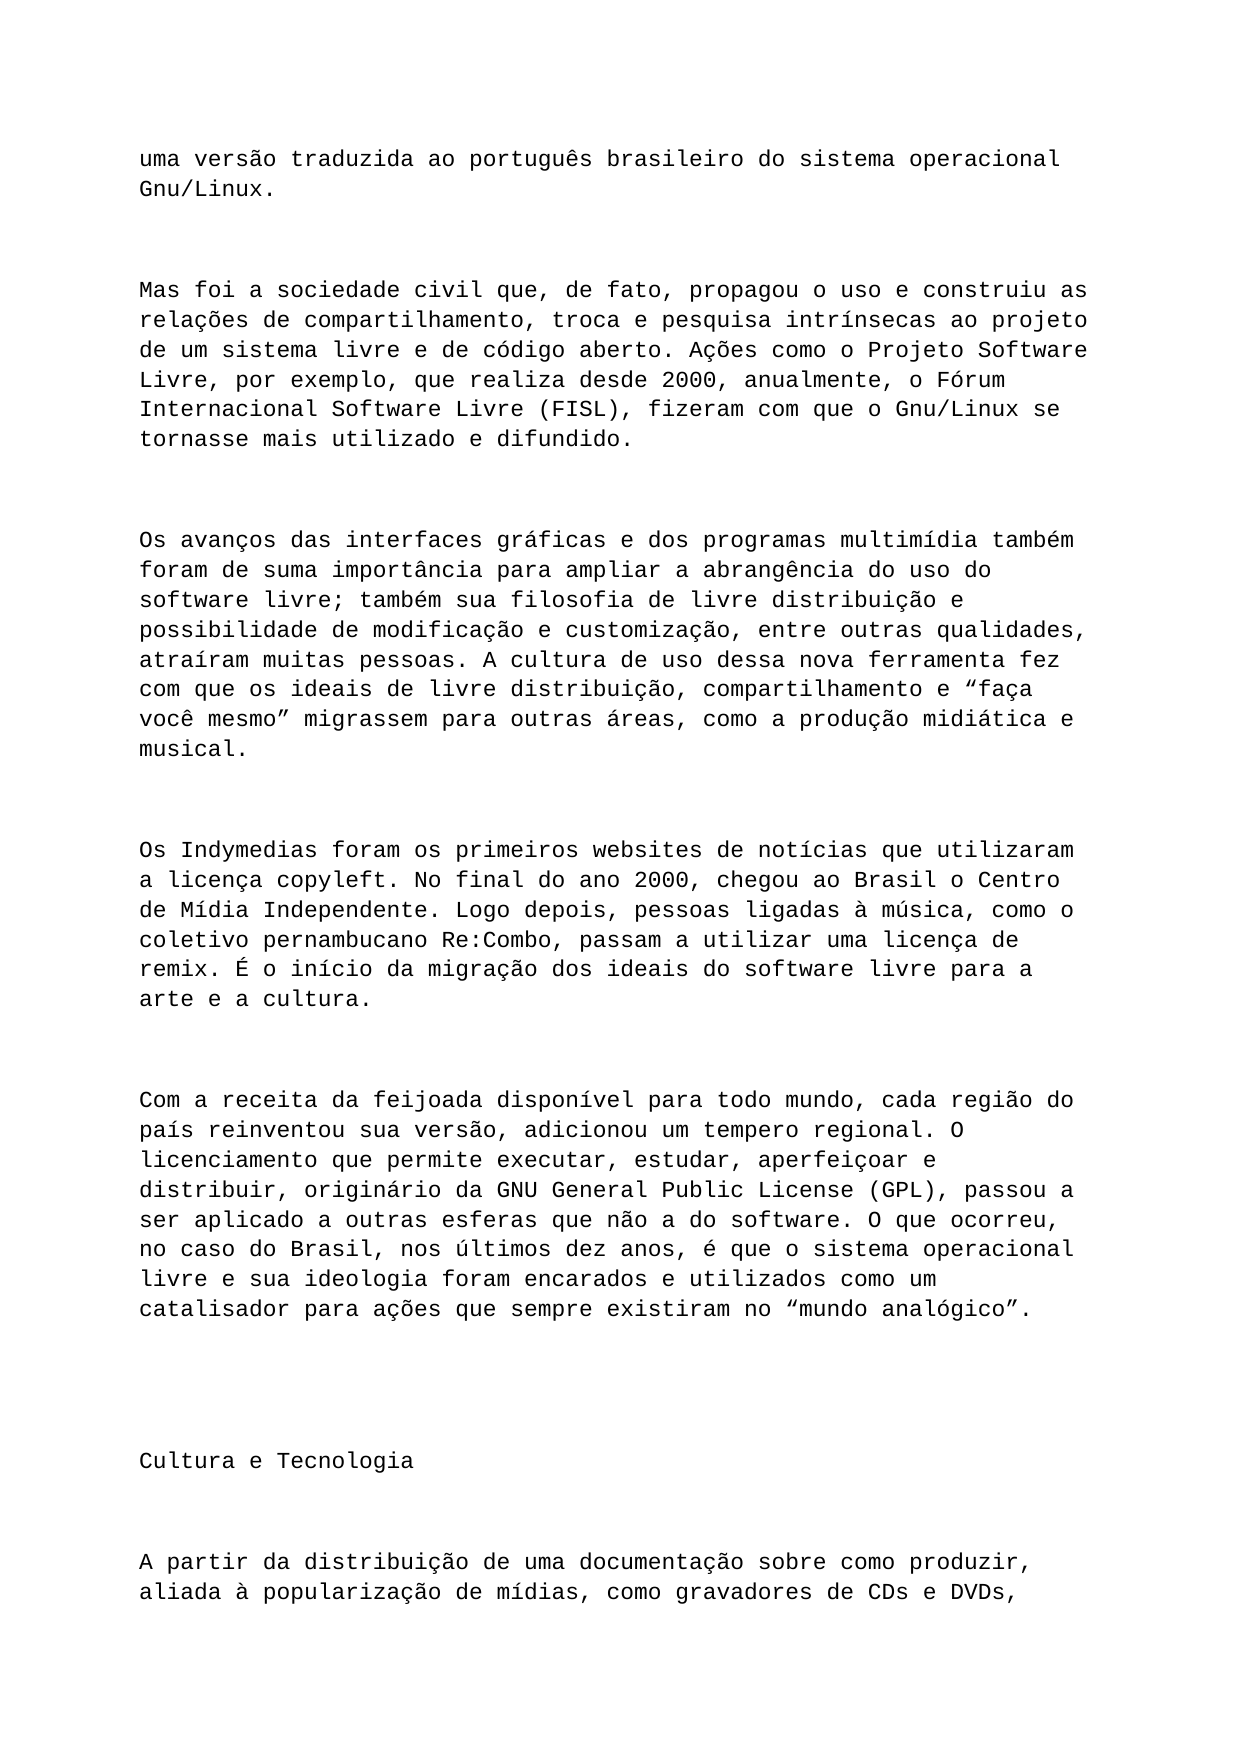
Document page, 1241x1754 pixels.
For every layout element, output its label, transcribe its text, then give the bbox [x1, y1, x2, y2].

text Com a receita da feijoada disponível para todo mundo, cada região do país reinventou sua versão, adicionou um tempero regional. O licenciamento que permite executar, estudar, aperfeiçoar e distribuir, originário da GNU General Public License (GPL), passou a ser aplicado a outras esferas que não a do software. O que ocorreu, no caso do Brasil, nos últimos dez anos, é que o sistema operacional livre e sua ideologia foram encarados e utilizados como um catalisador para ações que sempre existiram no “mundo analógico”. [139, 1089, 1101, 1323]
text uma versão traduzida ao português brasileiro do sistema operacional Gnu/Linux. [139, 148, 1101, 203]
text Mas foi a sociedade civil que, de fato, propagou o uso e construiu as relações de compartilhamento, troca e pesquisa intrínsecas ao projeto de um sistema livre e de código aberto. Ações como o Projeto Software Livre, por exemplo, que realiza desde 2000, anualmente, o Fórum Internacional Software Livre (FISL), fizeram com que o Gnu/Linux se tornasse mais utilizado e difundido. [139, 279, 1101, 453]
text Cultura e Tecnologia [139, 1449, 1101, 1475]
text Os avanços das interfaces gráficas e dos programas multimídia também foram de suma importância para ampliar a abrangência do uso do software livre; também sua filosofia de livre distribuição e possibilidade de modificação e customização, entre outras qualidades, atraíram muitas pessoas. A cultura de uso dessa nova ferramenta fez com que os ideais de livre distribuição, compartilhamento e “faça você mesmo” migrassem para outras áreas, como a produção midiática e musical. [139, 529, 1101, 763]
text Os Indymedias foram os primeiros websites de notícias que utilizaram a licença copyleft. No final do ano 2000, chegou ao Brasil o Centro de Mídia Independente. Logo depois, pessoas ligadas à música, como o coletivo pernambucano Re:Combo, passam a utilizar uma licença de remix. É o início da migração dos ideais do software livre para a arte e a cultura. [139, 839, 1101, 1013]
text A partir da distribuição de uma documentação sobre como produzir, aliada à popularização de mídias, como gravadores de CDs e DVDs, [139, 1551, 1101, 1606]
